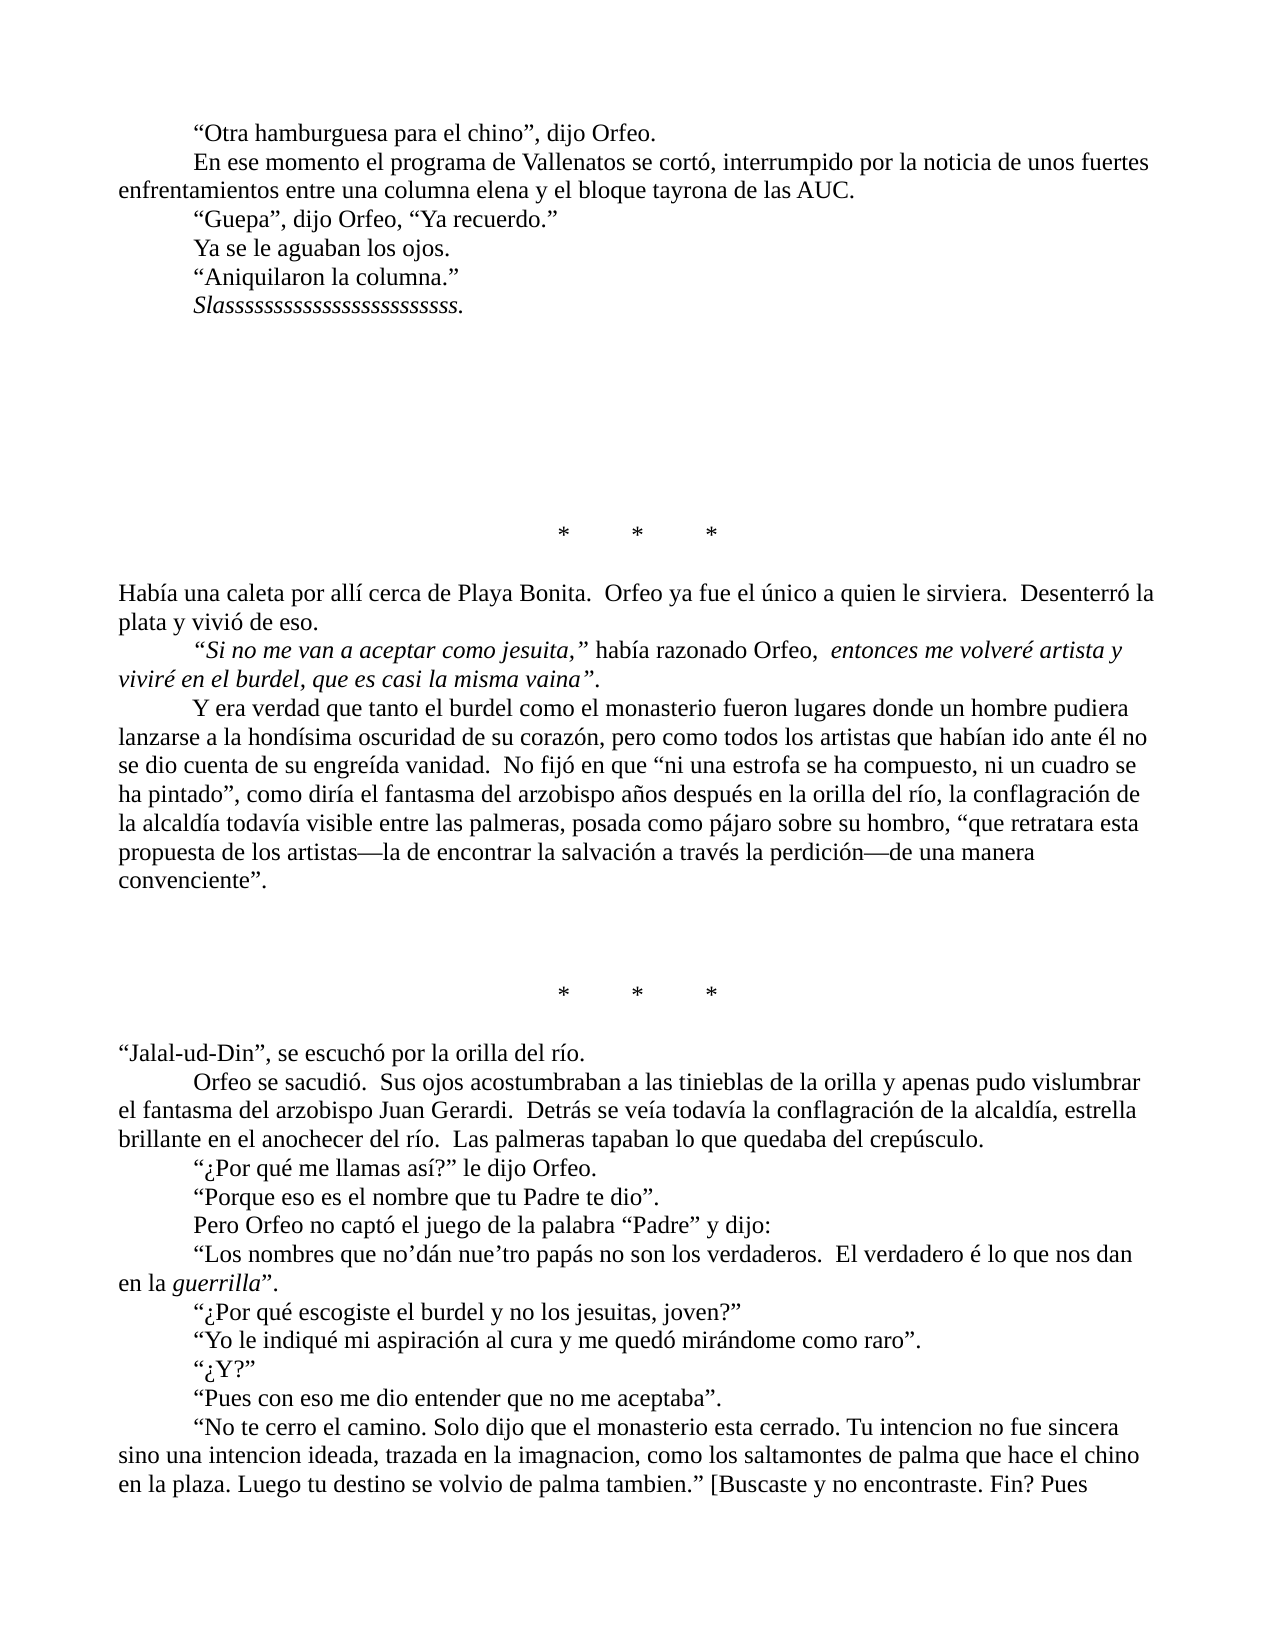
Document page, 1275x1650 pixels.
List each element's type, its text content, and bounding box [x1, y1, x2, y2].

text Pero Orfeo no captó el juego de la palabra “Padre” y dijo: [118, 1211, 1157, 1239]
text “Otra hamburguesa para el chino”, dijo Orfeo. [118, 118, 1157, 147]
text “¿Por qué me llamas así?” le dijo Orfeo. [118, 1153, 1157, 1182]
text “¿Y?” [118, 1354, 1157, 1383]
text * * * [118, 521, 1157, 549]
text “Yo le indiqué mi aspiración al cura y me quedó mirándome como raro”. [118, 1326, 1157, 1354]
text Había una caleta por allí cerca de Playa Bonita. Orfeo ya fue el único a quien le sirviera. Desenterró la plata y vivió de eso. [118, 578, 1157, 636]
text “Porque eso es el nombre que tu Padre te dio”. [118, 1182, 1157, 1211]
text “¿Por qué escogiste el burdel y no los jesuitas, joven?” [118, 1297, 1157, 1326]
text “No te cerro el camino. Solo dijo que el monasterio esta cerrado. Tu intencion no fue sincera sino una intencion ideada, trazada en la imagnacion, como los saltamontes de palma que hace el chino en la plaza. Luego tu destino se volvio de palma tambien.” [Buscaste y no encontraste. Fin? Pues [118, 1412, 1157, 1498]
text “Guepa”, dijo Orfeo, “Ya recuerdo.” [118, 204, 1157, 233]
text Slassssssssssssssssssssssss. [118, 291, 1157, 319]
text “Jalal-ud-Din”, se escuchó por la orilla del río. [118, 1038, 1157, 1067]
text Y era verdad que tanto el burdel como el monasterio fueron lugares donde un hombre pudiera lanzarse a la hondísima oscuridad de su corazón, pero como todos los artistas que habían ido ante él no se dio cuenta de su engreída vanidad. No fijó en que “ni una estrofa se ha compuesto, ni un cuadro se ha pintado”, como diría el fantasma del arzobispo años después en la orilla del río, la conflagración de la alcaldía todavía visible entre las palmeras, posada como pájaro sobre su hombro, “que retratara esta propuesta de los artistas—la de encontrar la salvación a través la perdición—de una manera convenciente”. [118, 693, 1157, 894]
text “Aniquilaron la columna.” [118, 262, 1157, 291]
text “Pues con eso me dio entender que no me aceptaba”. [118, 1383, 1157, 1412]
text Ya se le aguaban los ojos. [118, 233, 1157, 262]
text “Si no me van a aceptar como jesuita,” había razonado Orfeo, entonces me volveré artista y viviré en el burdel, que es casi la misma vaina”. [118, 636, 1157, 693]
text * * * [118, 981, 1157, 1009]
text Orfeo se sacudió. Sus ojos acostumbraban a las tinieblas de la orilla y apenas pudo vislumbrar el fantasma del arzobispo Juan Gerardi. Detrás se veía todavía la conflagración de la alcaldía, estrella brillante en el anochecer del río. Las palmeras tapaban lo que quedaba del crepúsculo. [118, 1067, 1157, 1153]
text “Los nombres que no’dán nue’tro papás no son los verdaderos. El verdadero é lo que nos dan en la guerrilla”. [118, 1239, 1157, 1297]
text En ese momento el programa de Vallenatos se cortó, interrumpido por la noticia de unos fuertes enfrentamientos entre una columna elena y el bloque tayrona de las AUC. [118, 147, 1157, 204]
